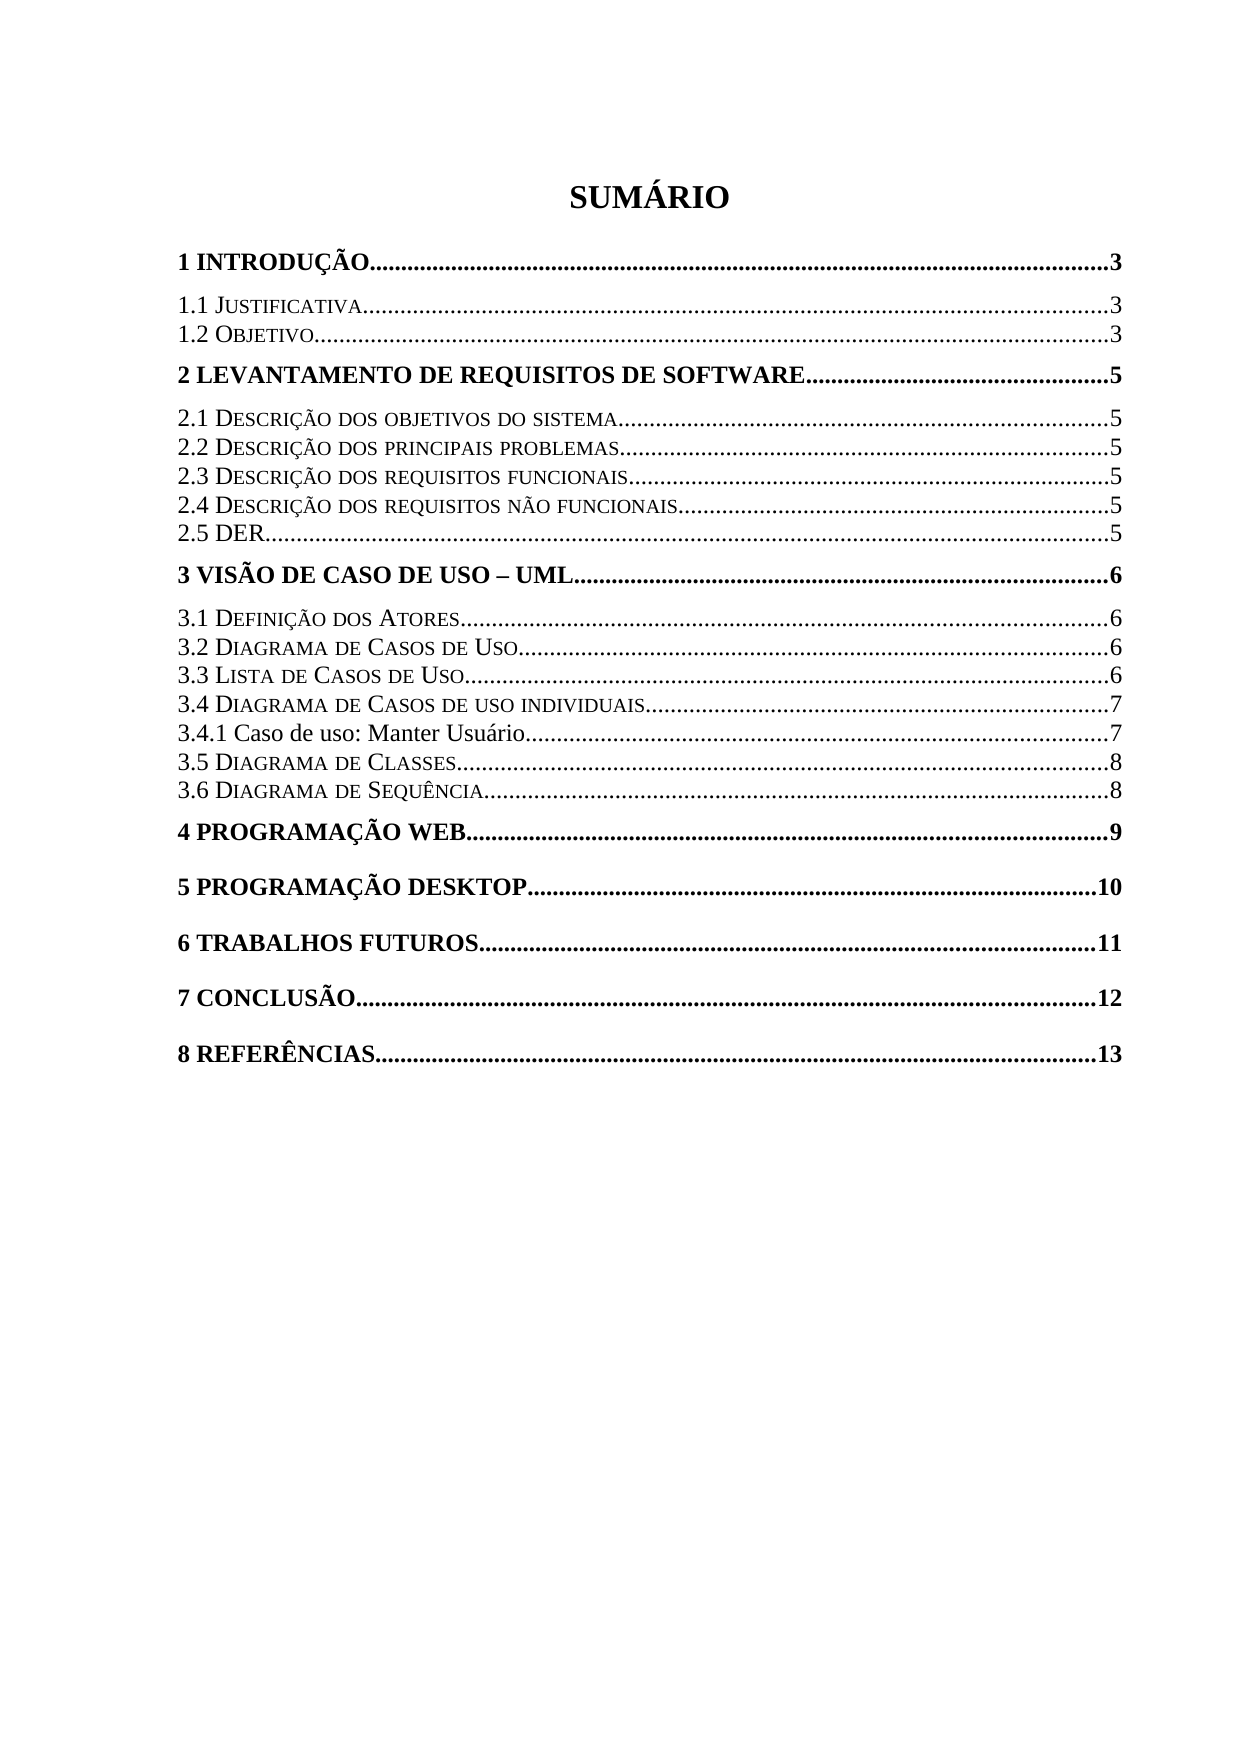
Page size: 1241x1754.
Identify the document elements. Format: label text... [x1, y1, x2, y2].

text 2 LEVANTAMENTO DE REQUISITOS DE SOFTWARE 5 [177, 360, 1122, 389]
text 7 CONCLUSÃO 12 [177, 983, 1122, 1012]
text 2.4 Descrição dos requisitos não funcionais 5 [177, 490, 1122, 518]
text 3.3 Lista de Casos de Uso 6 [177, 660, 1122, 689]
text 3.4 Diagrama de Casos de uso individuais 7 [177, 689, 1122, 718]
text 1.2 Objetivo 3 [177, 319, 1122, 348]
subtitle SUMÁRIO [177, 177, 1122, 216]
text 4 PROGRAMAÇÃO WEB 9 [177, 817, 1122, 845]
text 2.2 Descrição dos principais problemas 5 [177, 432, 1122, 461]
text 3.4.1 Caso de uso: Manter Usuário 7 [177, 718, 1122, 747]
text 2.5 DER 5 [177, 518, 1122, 547]
text 1 INTRODUÇÃO 3 [177, 247, 1122, 276]
text 8 REFERÊNCIAS 13 [177, 1039, 1122, 1068]
text 1.1 Justificativa 3 [177, 290, 1122, 319]
text 2.3 Descrição dos requisitos funcionais 5 [177, 461, 1122, 490]
text 2.1 Descrição dos objetivos do sistema 5 [177, 403, 1122, 432]
text 3.2 Diagrama de Casos de Uso 6 [177, 632, 1122, 660]
text 3.1 Definição dos Atores 6 [177, 603, 1122, 632]
text 5 PROGRAMAÇÃO DESKTOP 10 [177, 872, 1122, 901]
text 6 TRABALHOS FUTUROS 11 [177, 928, 1122, 957]
text 3.5 Diagrama de Classes 8 [177, 747, 1122, 775]
text 3 VISÃO DE CASO DE USO – UML 6 [177, 560, 1122, 588]
text 3.6 Diagrama de Sequência 8 [177, 775, 1122, 804]
